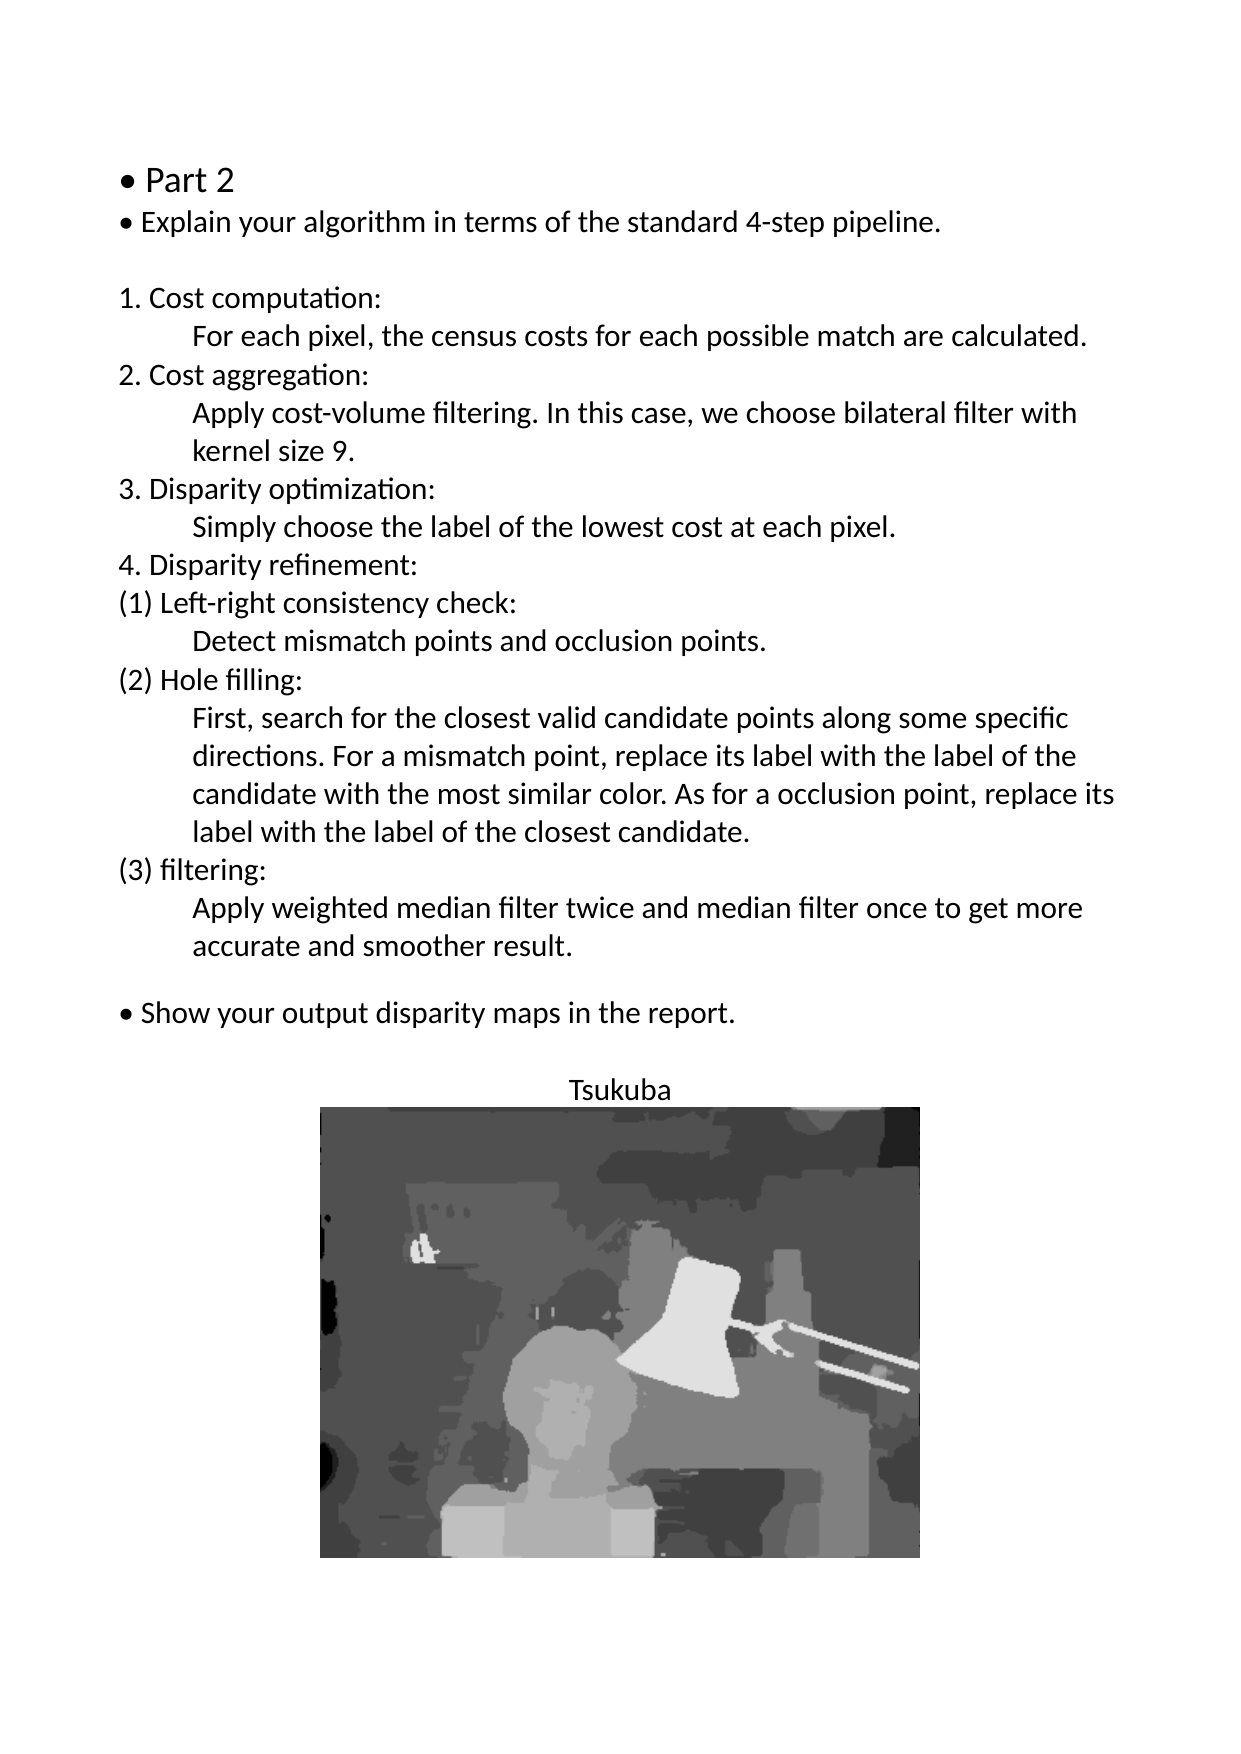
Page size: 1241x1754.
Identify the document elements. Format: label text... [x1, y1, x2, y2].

text 1. Cost computation: [118, 278, 1122, 316]
text (2) Hole filling: [118, 659, 1122, 698]
text Apply weighted median filter twice and median filter once to get more accurate and smoother result. [118, 888, 1122, 964]
text 2. Cost aggregation: [118, 354, 1122, 393]
text • Show your output disparity maps in the report. [118, 993, 1122, 1031]
text First, search for the closest valid candidate points along some specific directions. For a mismatch point, replace its label with the label of the candidate with the most similar color. As for a occlusion point, replace its label with the label of the closest candidate. [118, 698, 1122, 850]
picture [320, 1107, 920, 1558]
text • Explain your algorithm in terms of the standard 4-step pipeline. [118, 202, 1122, 240]
text (1) Left-right consistency check: [118, 583, 1122, 621]
text Apply cost-volume filtering. In this case, we choose bilateral filter with kernel size 9. [118, 393, 1122, 469]
text Detect mismatch points and occlusion points. [118, 621, 1122, 659]
text Simply choose the label of the lowest cost at each pixel. [118, 507, 1122, 545]
text 3. Disparity optimization: [118, 469, 1122, 507]
text Tsukuba [118, 1069, 1122, 1108]
text 4. Disparity refinement: [118, 545, 1122, 583]
text For each pixel, the census costs for each possible match are calculated. [118, 316, 1122, 354]
text (3) filtering: [118, 850, 1122, 888]
text • Part 2 [118, 156, 1122, 202]
